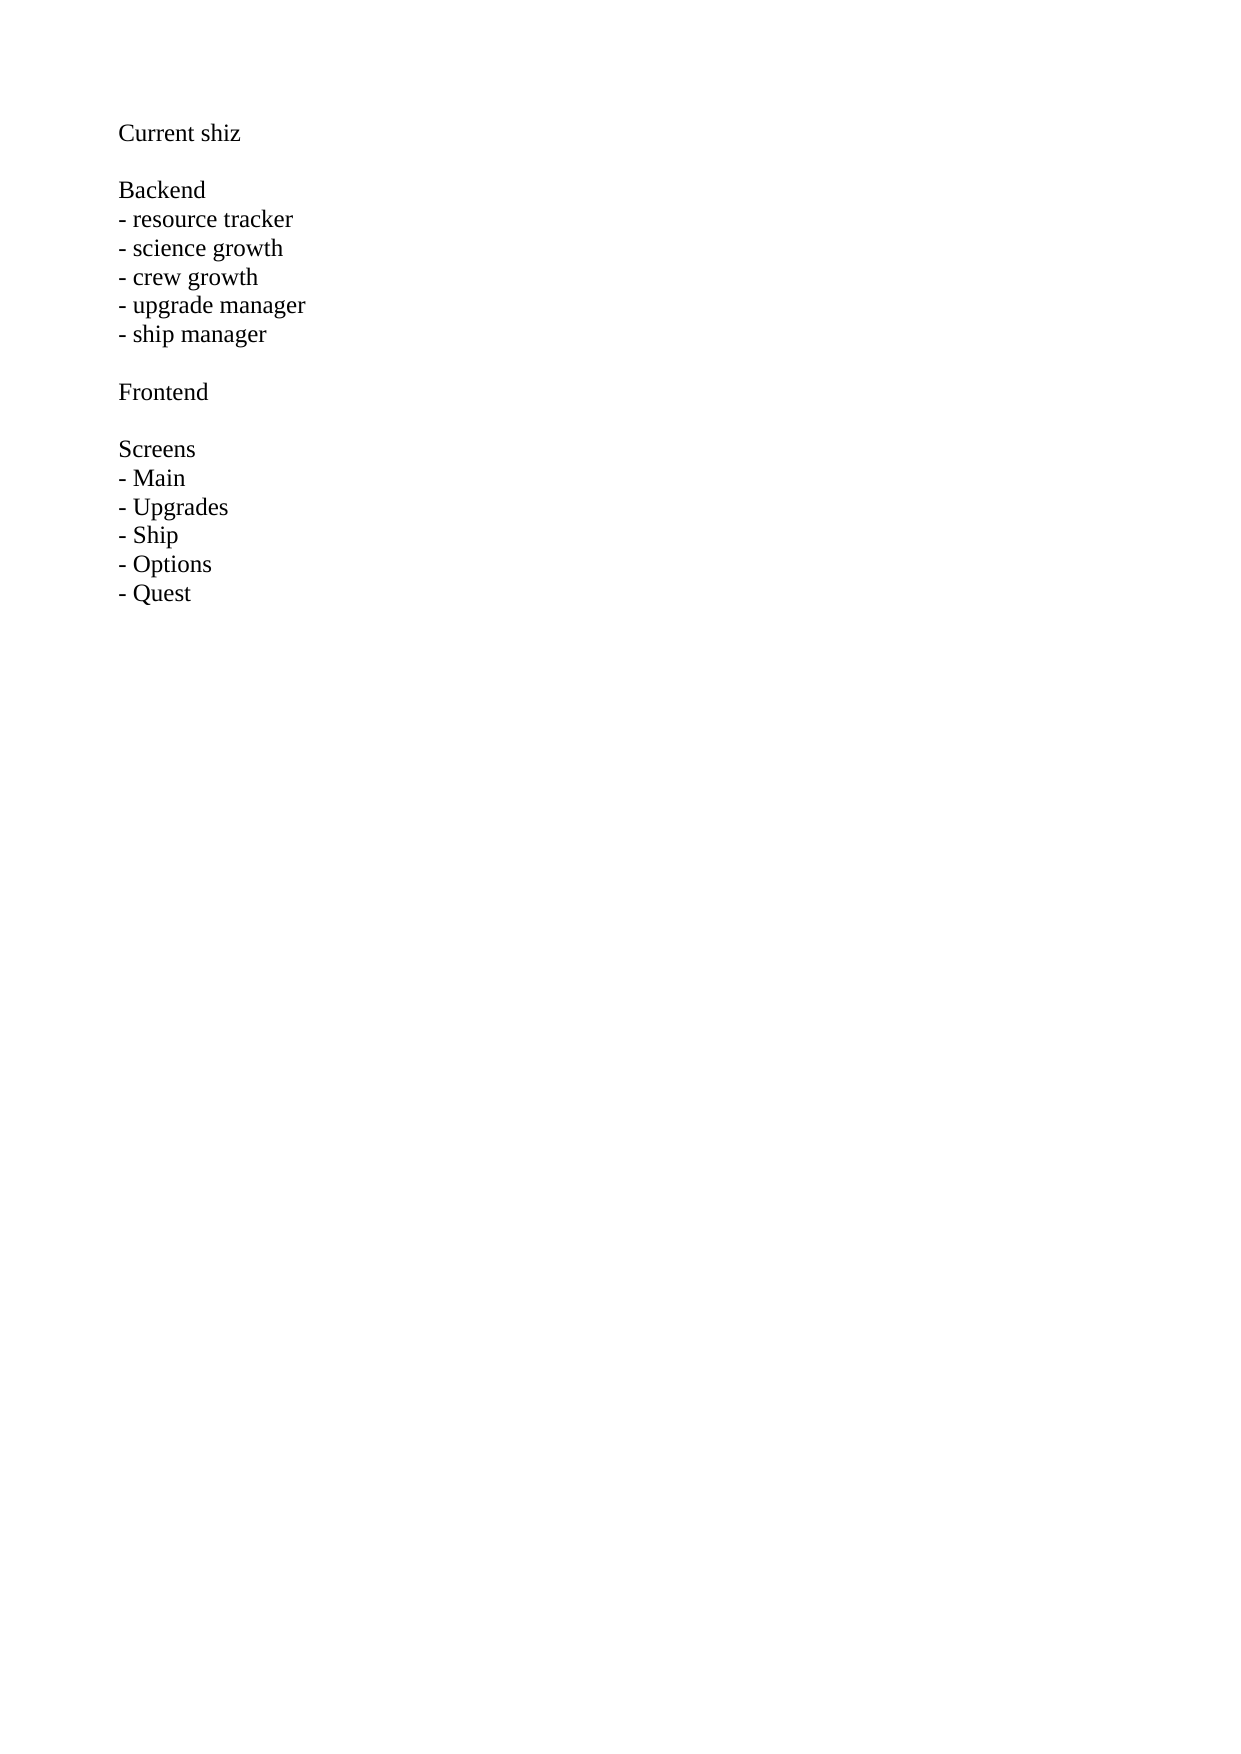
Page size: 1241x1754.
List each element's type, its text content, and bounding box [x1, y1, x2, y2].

text - Ship [118, 521, 1122, 549]
text Current shiz [118, 118, 1122, 147]
text - Options [118, 549, 1122, 578]
text - resource tracker [118, 204, 1122, 233]
text - science growth [118, 233, 1122, 262]
text Frontend [118, 377, 1122, 406]
text - crew growth [118, 262, 1122, 291]
text - Upgrades [118, 492, 1122, 521]
text Backend [118, 176, 1122, 204]
text - ship manager [118, 319, 1122, 348]
text - Main [118, 463, 1122, 492]
text Screens [118, 434, 1122, 463]
text - upgrade manager [118, 291, 1122, 319]
text - Quest [118, 578, 1122, 607]
